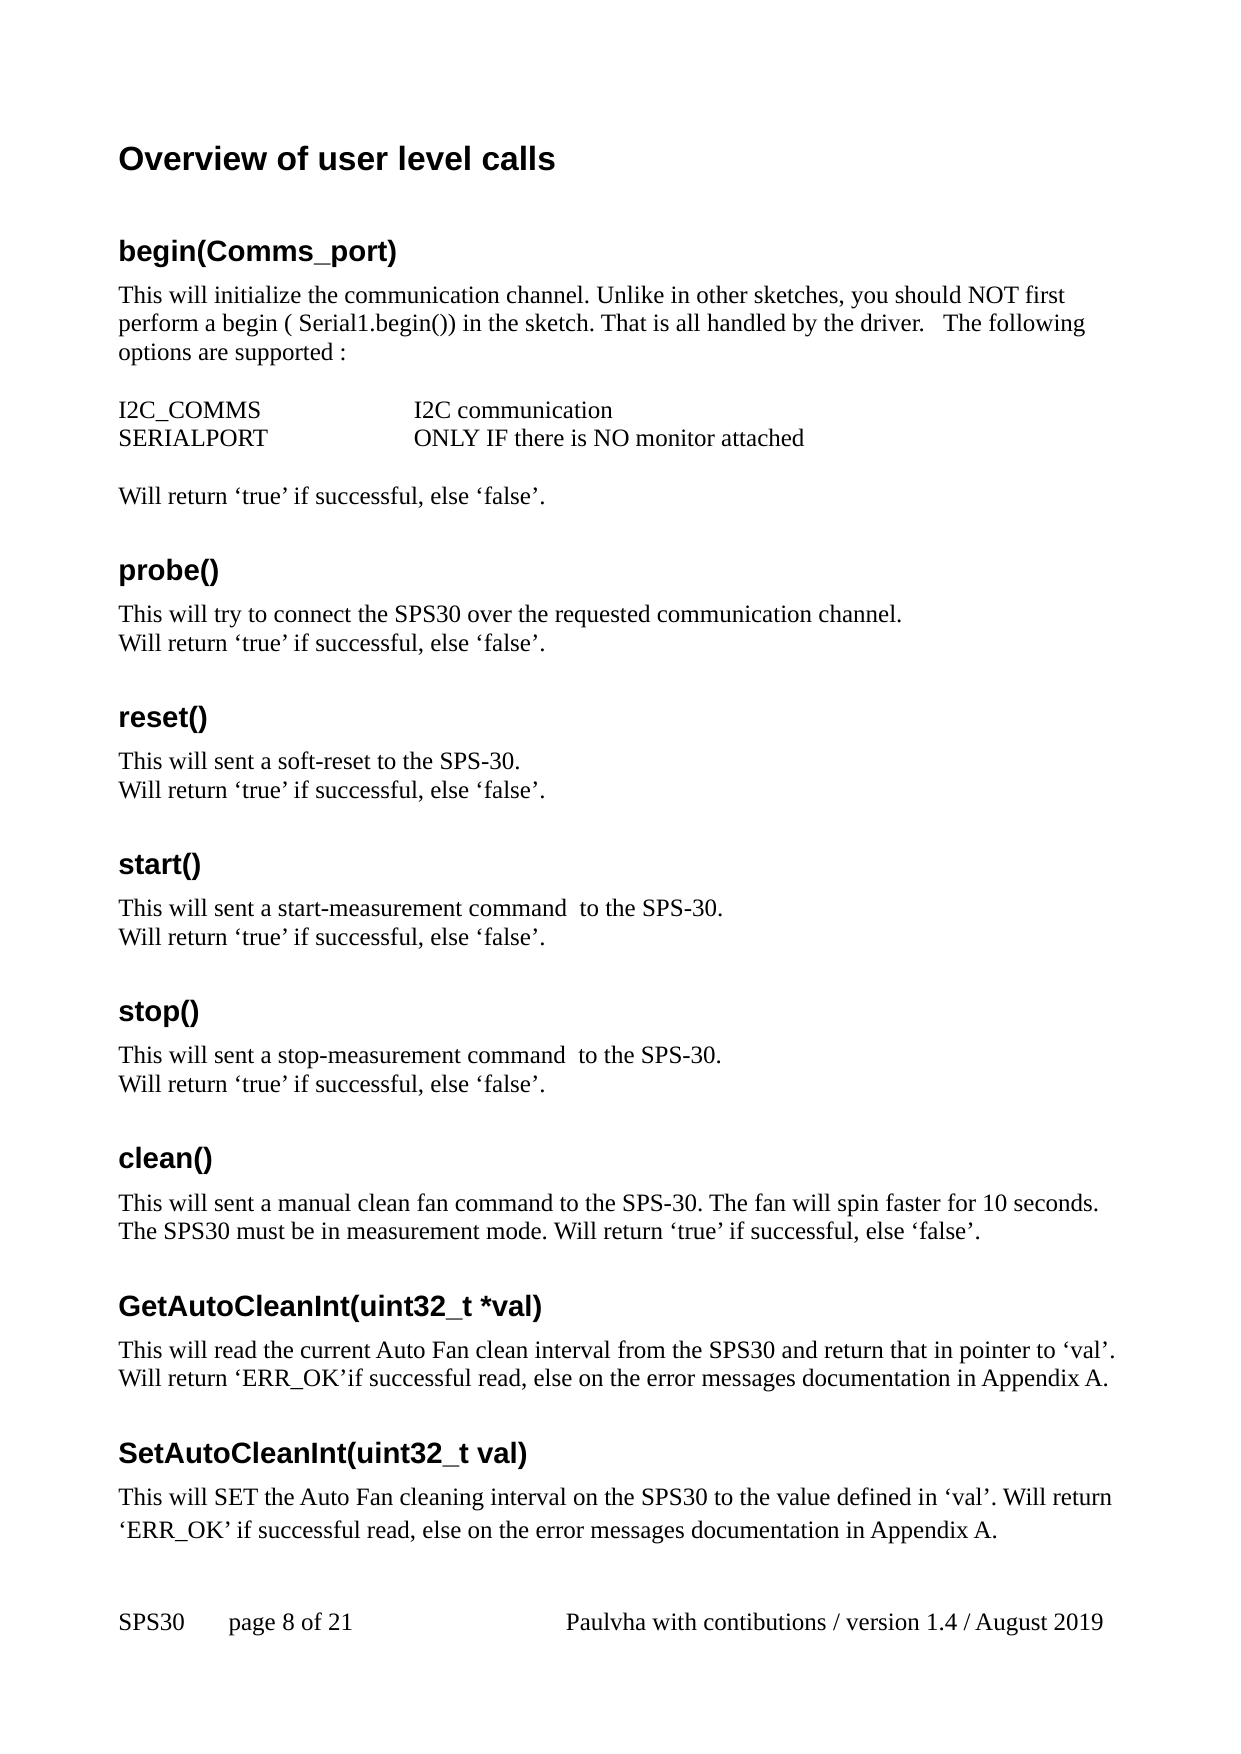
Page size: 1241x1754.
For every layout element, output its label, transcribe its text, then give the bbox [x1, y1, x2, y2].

subtitle probe() [118, 553, 1122, 587]
text Will return ‘true’ if successful, else ‘false’. [118, 922, 1122, 951]
text This will sent a manual clean fan command to the SPS-30. The fan will spin faster for 10 seconds. [118, 1188, 1122, 1216]
subtitle SetAutoCleanInt(uint32_t val) [118, 1436, 1122, 1469]
text Will return ‘true’ if successful, else ‘false’. [118, 775, 1122, 804]
subtitle begin(Comms_port) [118, 233, 1122, 267]
text This will initialize the communication channel. Unlike in other sketches, you should NOT first perform a begin ( Serial1.begin()) in the sketch. That is all handled by the driver. The following options are supported : [118, 280, 1122, 366]
subtitle clean() [118, 1141, 1122, 1175]
subtitle reset() [118, 700, 1122, 734]
text This will try to connect the SPS30 over the requested communication channel. [118, 599, 1122, 628]
text Will return ‘true’ if successful, else ‘false’. [118, 1069, 1122, 1098]
text Will return ‘ERR_OK’if successful read, else on the error messages documentation in Appendix A. [118, 1363, 1122, 1392]
text This will sent a soft-reset to the SPS-30. [118, 746, 1122, 775]
text SERIALPORT ONLY IF there is NO monitor attached [118, 423, 1122, 452]
text This will SET the Auto Fan cleaning interval on the SPS30 to the value defined in ‘val’. Will return ‘ERR_OK’ if successful read, else on the error messages documentation in Appendix A. [118, 1482, 1122, 1543]
subtitle Overview of user level calls [118, 139, 1122, 178]
text Will return ‘true’ if successful, else ‘false’. [118, 481, 1122, 510]
subtitle start() [118, 847, 1122, 881]
text This will read the current Auto Fan clean interval from the SPS30 and return that in pointer to ‘val’. [118, 1335, 1122, 1363]
text This will sent a start-measurement command to the SPS-30. [118, 893, 1122, 922]
subtitle GetAutoCleanInt(uint32_t *val) [118, 1288, 1122, 1322]
text Will return ‘true’ if successful, else ‘false’. [118, 628, 1122, 657]
text The SPS30 must be in measurement mode. Will return ‘true’ if successful, else ‘false’. [118, 1216, 1122, 1245]
subtitle stop() [118, 994, 1122, 1028]
text This will sent a stop-measurement command to the SPS-30. [118, 1041, 1122, 1069]
text I2C_COMMS I2C communication [118, 395, 1122, 423]
